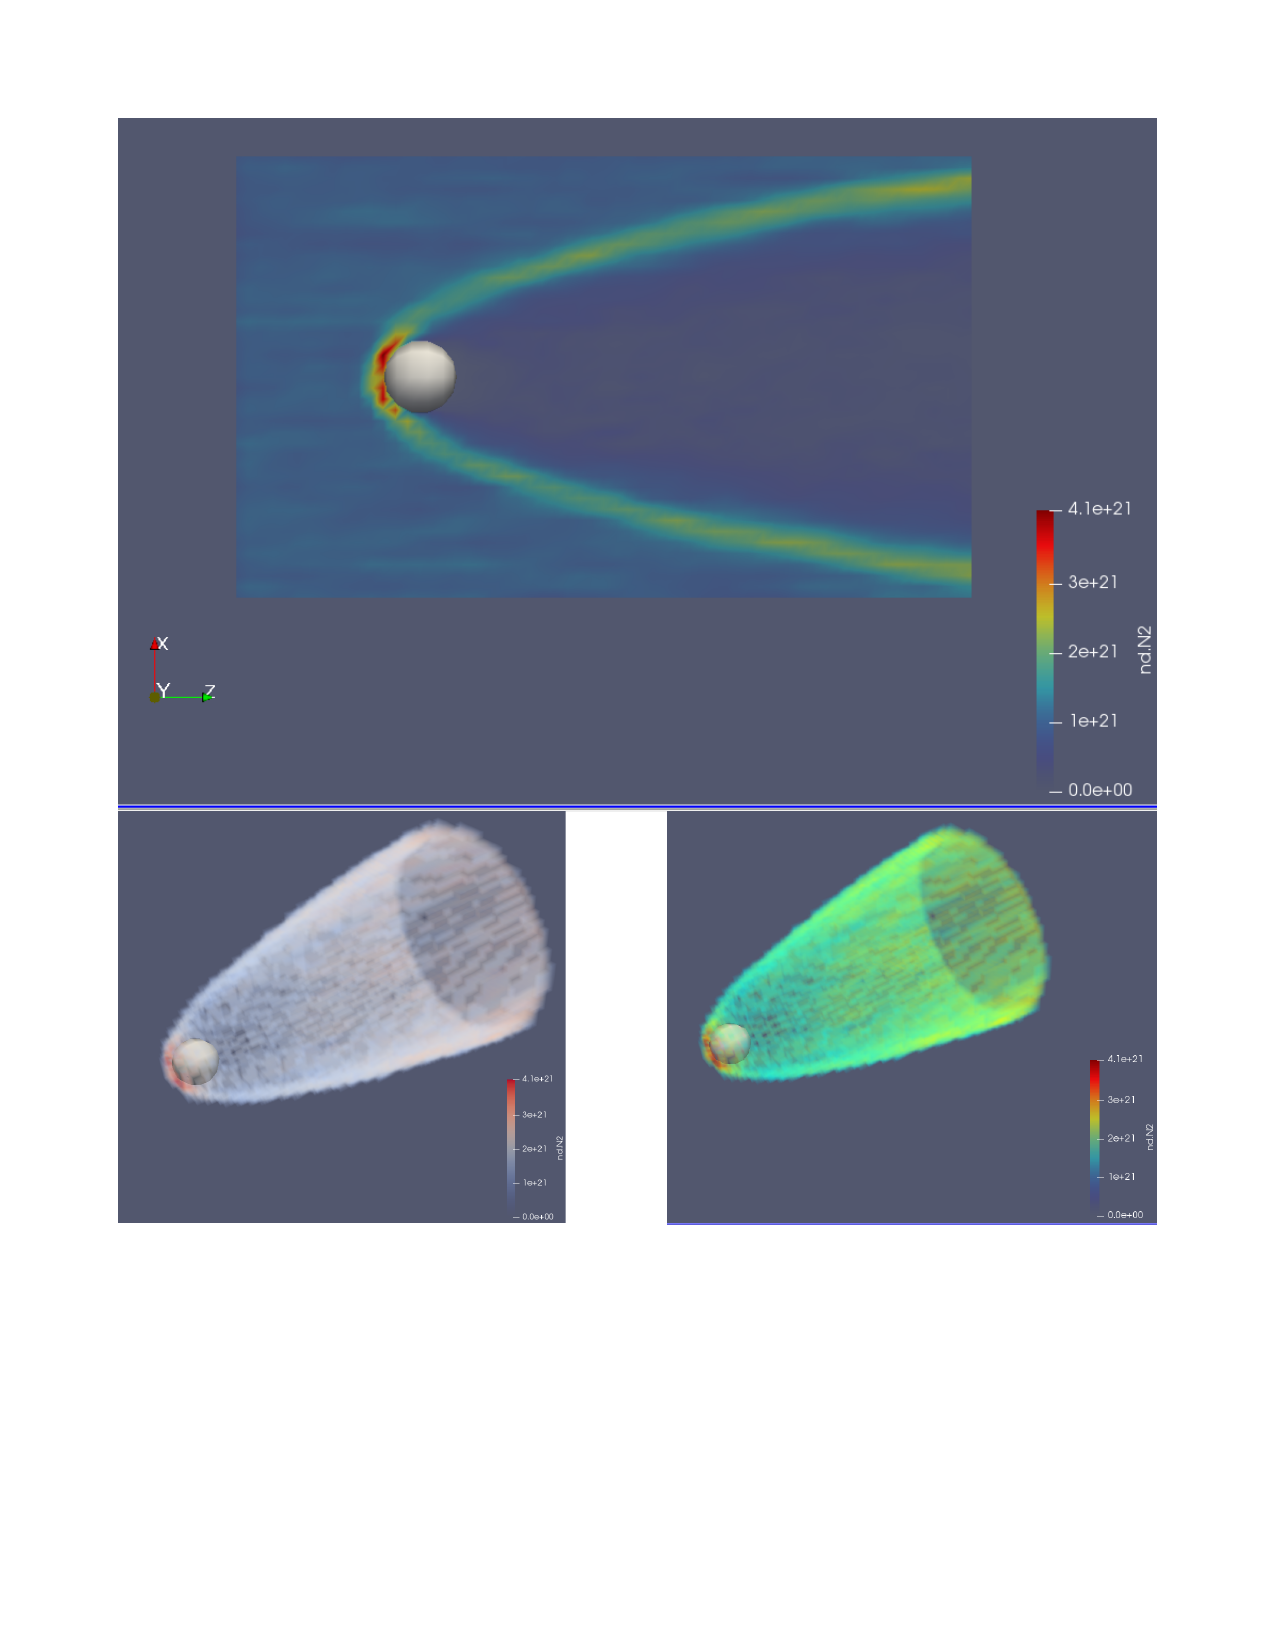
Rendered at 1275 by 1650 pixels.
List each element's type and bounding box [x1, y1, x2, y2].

picture [118, 118, 1157, 1225]
